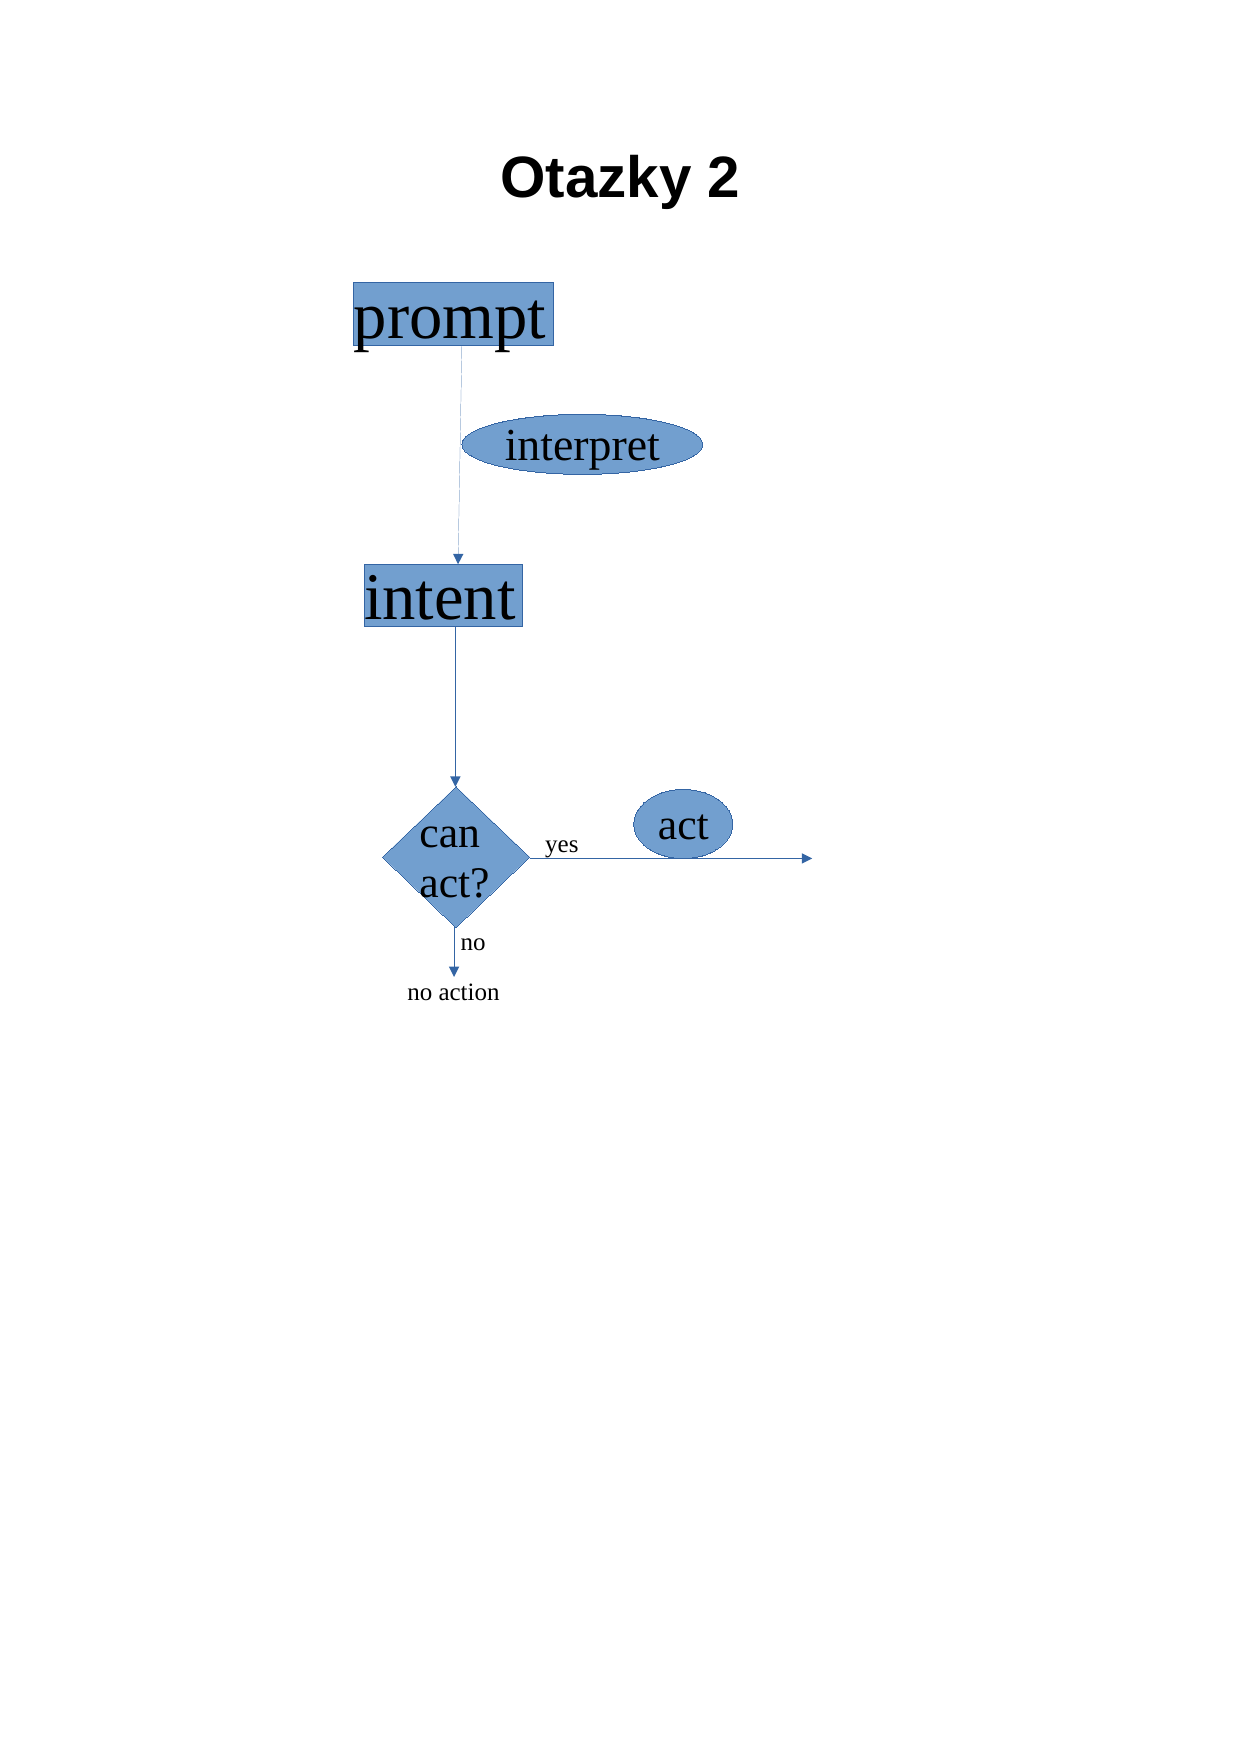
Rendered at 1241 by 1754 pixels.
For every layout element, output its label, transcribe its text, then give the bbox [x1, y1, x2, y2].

title Otazky 2 [118, 143, 1122, 210]
